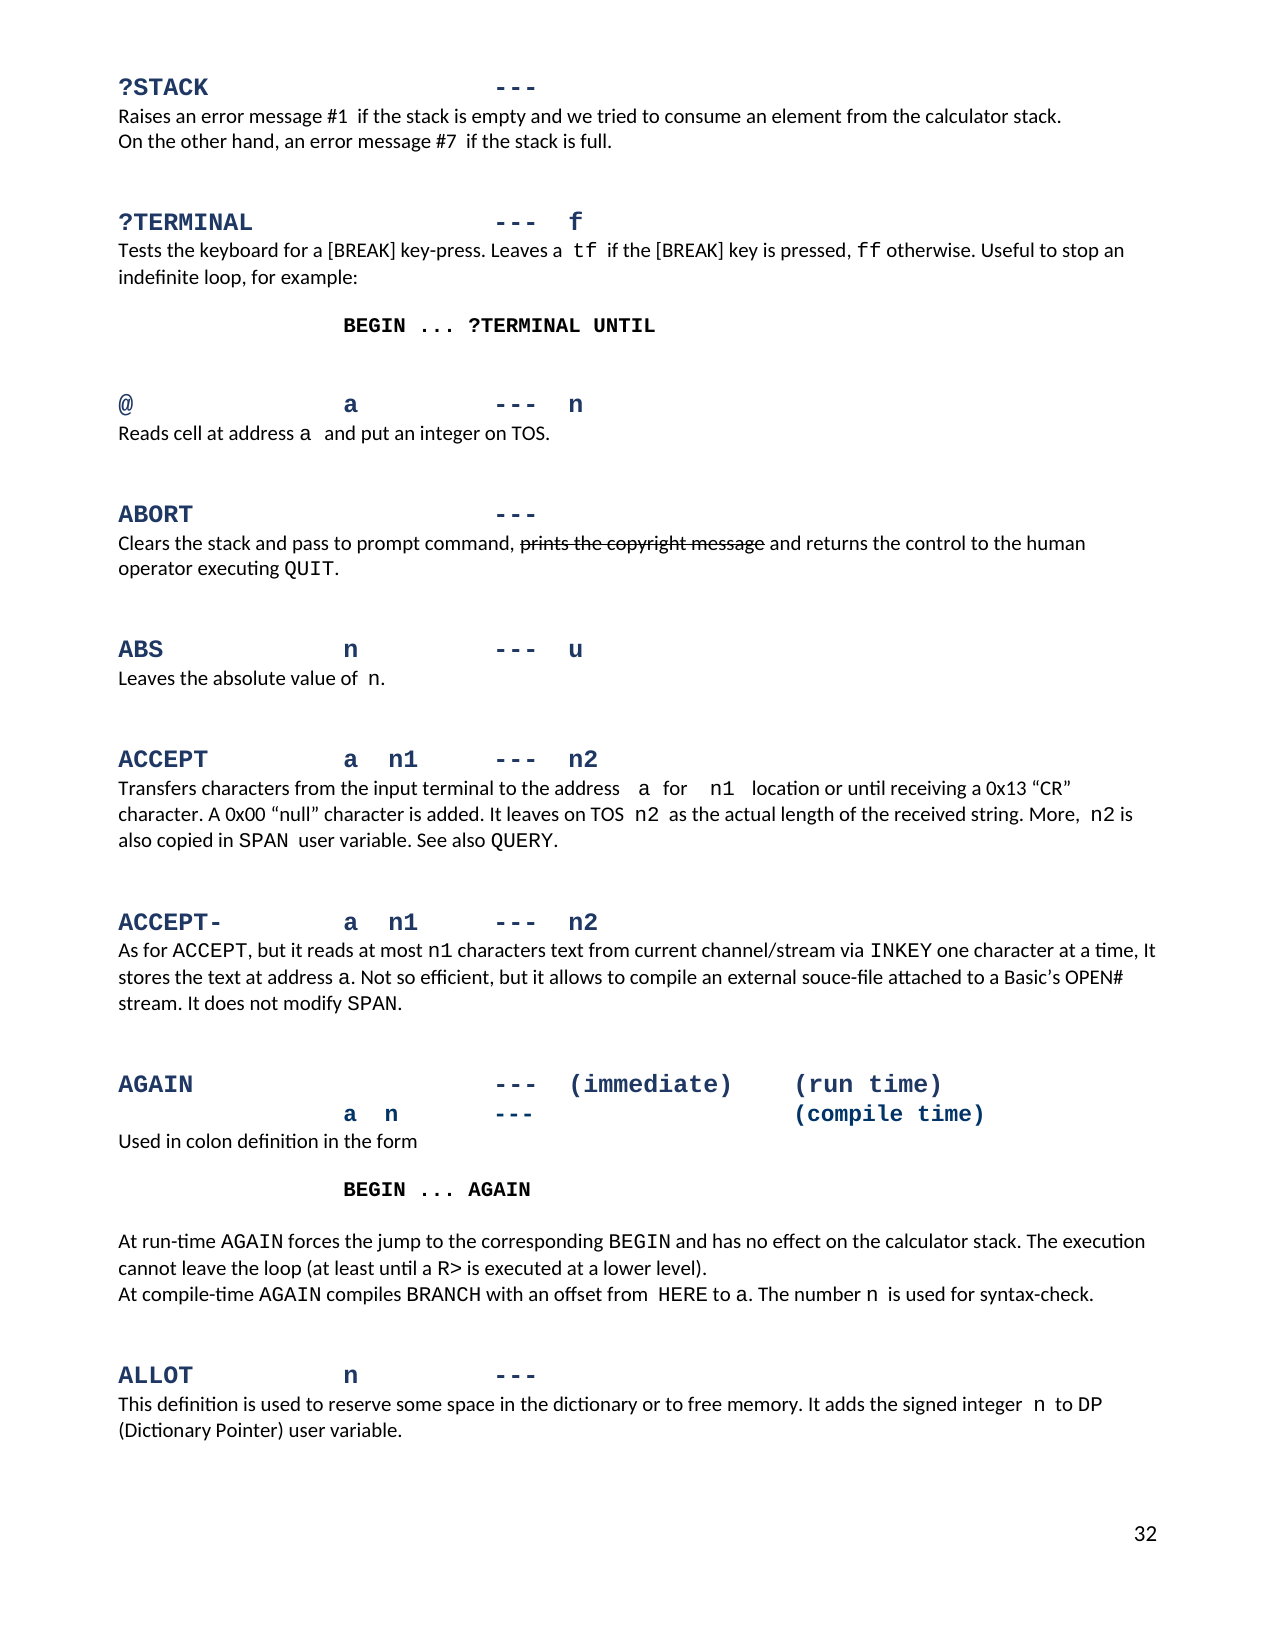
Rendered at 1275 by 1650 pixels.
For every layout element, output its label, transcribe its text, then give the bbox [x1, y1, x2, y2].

subtitle ABORT --- [118, 501, 1157, 530]
text At run-time AGAIN forces the jump to the corresponding BEGIN and has no effect on the calculator stack. The execution cannot leave the loop (at least until a R> is executed at a lower level). [118, 1228, 1157, 1281]
text Raises an error message #1 if the stack is empty and we tried to consume an element from the calculator stack. [118, 103, 1157, 129]
text Reads cell at address a and put an integer on TOS. [118, 420, 1157, 446]
text Tests the keyboard for a [BREAK] key-press. Leaves a tf if the [BREAK] key is pressed, ff otherwise. Useful to stop an indefinite loop, for example: [118, 237, 1157, 289]
text BEGIN ... AGAIN [118, 1179, 1157, 1203]
text a n --- (compile time) [118, 1100, 1157, 1128]
subtitle ABS n --- u [118, 637, 1157, 665]
text As for ACCEPT, but it reads at most n1 characters text from current channel/stream via INKEY one character at a time, It stores the text at address a. Not so efficient, but it allows to compile an external souce-file attached to a Basic’s OPEN# stream. It does not modify SPAN. [118, 937, 1157, 1017]
text Used in colon definition in the form [118, 1128, 1157, 1154]
subtitle AGAIN --- (immediate) (run time) [118, 1072, 1157, 1100]
text BEGIN ... ?TERMINAL UNTIL [118, 315, 1157, 338]
text On the other hand, an error message #7 if the stack is full. [118, 129, 1157, 154]
subtitle ?STACK --- [118, 75, 1157, 103]
subtitle ALLOT n --- [118, 1363, 1157, 1391]
text This definition is used to reserve some space in the dictionary or to free memory. It adds the signed integer n to DP (Dictionary Pointer) user variable. [118, 1391, 1157, 1443]
text Leaves the absolute value of n. [118, 665, 1157, 691]
text At compile-time AGAIN compiles BRANCH with an offset from HERE to a. The number n is used for syntax-check. [118, 1281, 1157, 1308]
text Clears the stack and pass to prompt command, prints the copyright message and returns the control to the human operator executing QUIT. [118, 530, 1157, 582]
subtitle ?TERMINAL --- f [118, 209, 1157, 237]
text Transfers characters from the input terminal to the address a for n1 location or until receiving a 0x13 “CR” character. A 0x00 “null” character is added. It leaves on TOS n2 as the actual length of the received string. More, n2 is also copied in SPAN user variable. See also QUERY. [118, 775, 1157, 854]
subtitle ACCEPT- a n1 --- n2 [118, 909, 1157, 937]
subtitle ACCEPT a n1 --- n2 [118, 746, 1157, 775]
subtitle @ a --- n [118, 392, 1157, 420]
